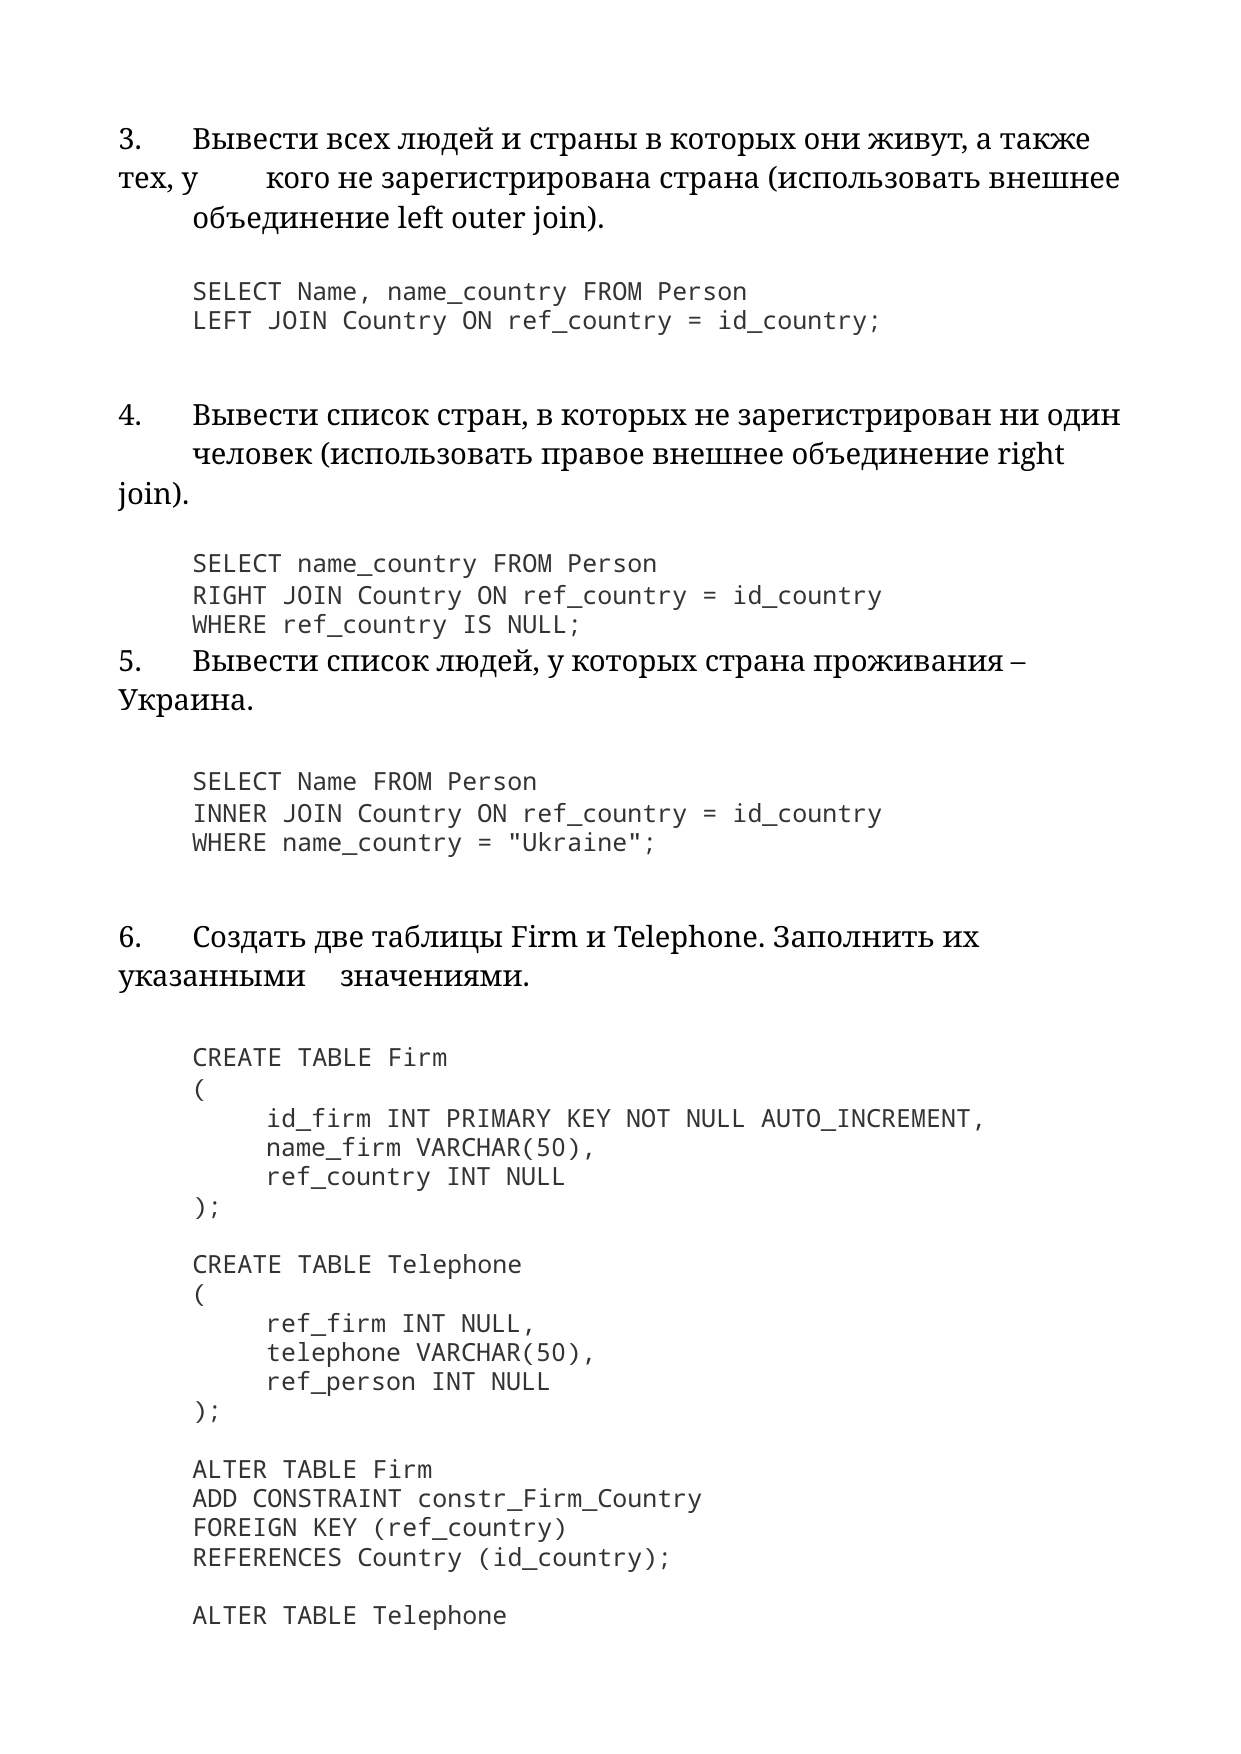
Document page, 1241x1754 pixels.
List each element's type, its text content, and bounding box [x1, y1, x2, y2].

text WHERE name_country = "Ukraine"; [118, 828, 1122, 916]
text LEFT JOIN Country ON ref_country = id_country; [118, 306, 1122, 335]
text ADD CONSTRAINT constr_Firm_Country [118, 1484, 1122, 1514]
text ); [118, 1192, 1122, 1221]
text SELECT name_country FROM Person [118, 542, 1122, 581]
text 4. Вывести список стран, в которых не зарегистрирован ни один человек (использовать правое внешнее объединение right join). [118, 335, 1122, 542]
text id_firm INT PRIMARY KEY NOT NULL AUTO_INCREMENT, [118, 1104, 1122, 1133]
text ( [118, 1279, 1122, 1309]
text FOREIGN KEY (ref_country) [118, 1514, 1122, 1543]
text 5. Вывести список людей, у которых страна проживания – Украина. SELECT Name FROM Person [118, 640, 1122, 799]
text ref_country INT NULL [118, 1162, 1122, 1192]
text name_firm VARCHAR(50), [118, 1133, 1122, 1162]
text ALTER TABLE Telephone [118, 1601, 1122, 1631]
text REFERENCES Country (id_country); [118, 1543, 1122, 1572]
text ( [118, 1074, 1122, 1104]
text 6. Создать две таблицы Firm и Telephone. Заполнить их указанными значениями. CREATE TABLE Firm [118, 916, 1122, 1074]
text INNER JOIN Country ON ref_country = id_country [118, 799, 1122, 828]
text CREATE TABLE Telephone [118, 1250, 1122, 1279]
text telephone VARCHAR(50), [118, 1338, 1122, 1367]
text WHERE ref_country IS NULL; [118, 611, 1122, 640]
text ); [118, 1397, 1122, 1426]
text ref_person INT NULL [118, 1367, 1122, 1397]
text ALTER TABLE Firm [118, 1455, 1122, 1484]
text ref_firm INT NULL, [118, 1309, 1122, 1338]
text 3. Вывести всех людей и страны в которых они живут, а также тех, у кого не зарегистрирована страна (использовать внешнее объединение left outer join). SELECT Name, name_country FROM Person [118, 118, 1122, 306]
text RIGHT JOIN Country ON ref_country = id_country [118, 581, 1122, 611]
